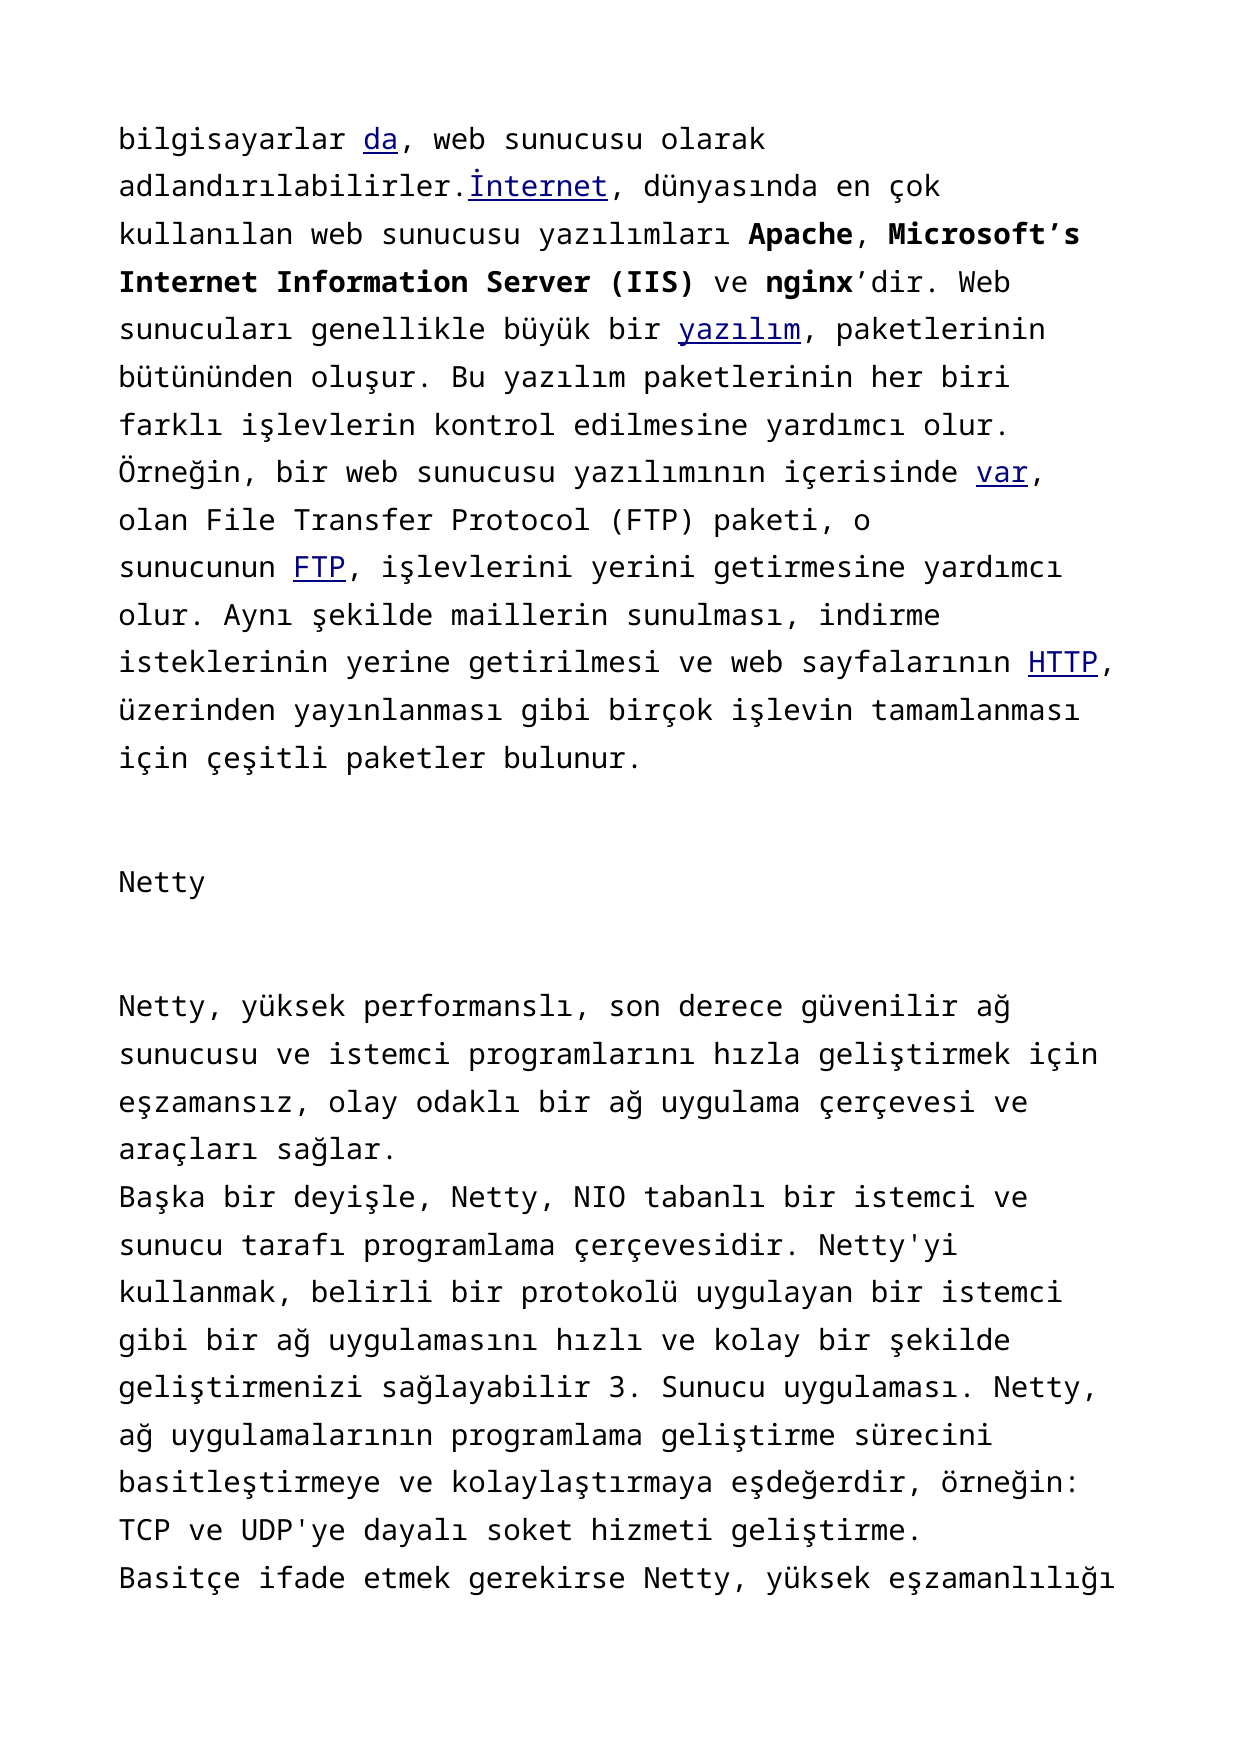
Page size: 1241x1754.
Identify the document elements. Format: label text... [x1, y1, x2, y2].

text bilgisayarlar da, web sunucusu olarak adlandırılabilirler.İnternet, dünyasında en çok kullanılan web sunucusu yazılımları Apache, Microsoft’s Internet Information Server (IIS) ve nginx’dir. Web sunucuları genellikle büyük bir yazılım, paketlerinin bütününden oluşur. Bu yazılım paketlerinin her biri farklı işlevlerin kontrol edilmesine yardımcı olur. Örneğin, bir web sunucusu yazılımının içerisinde var, olan File Transfer Protocol (FTP) paketi, o sunucunun FTP, işlevlerini yerini getirmesine yardımcı olur. Aynı şekilde maillerin sunulması, indirme isteklerinin yerine getirilmesi ve web sayfalarının HTTP, üzerinden yayınlanması gibi birçok işlevin tamamlanması için çeşitli paketler bulunur. [118, 118, 1122, 777]
text Netty [118, 861, 1122, 901]
text Netty, yüksek performanslı, son derece güvenilir ağ sunucusu ve istemci programlarını hızla geliştirmek için eşzamansız, olay odaklı bir ağ uygulama çerçevesi ve araçları sağlar. Başka bir deyişle, Netty, NIO tabanlı bir istemci ve sunucu tarafı programlama çerçevesidir. Netty'yi kullanmak, belirli bir protokolü uygulayan bir istemci gibi bir ağ uygulamasını hızlı ve kolay bir şekilde geliştirmenizi sağlayabilir 3. Sunucu uygulaması. Netty, ağ uygulamalarının programlama geliştirme sürecini basitleştirmeye ve kolaylaştırmaya eşdeğerdir, örneğin: TCP ve UDP'ye dayalı soket hizmeti geliştirme. Basitçe ifade etmek gerekirse Netty, yüksek eşzamanlılığı [118, 986, 1122, 1597]
